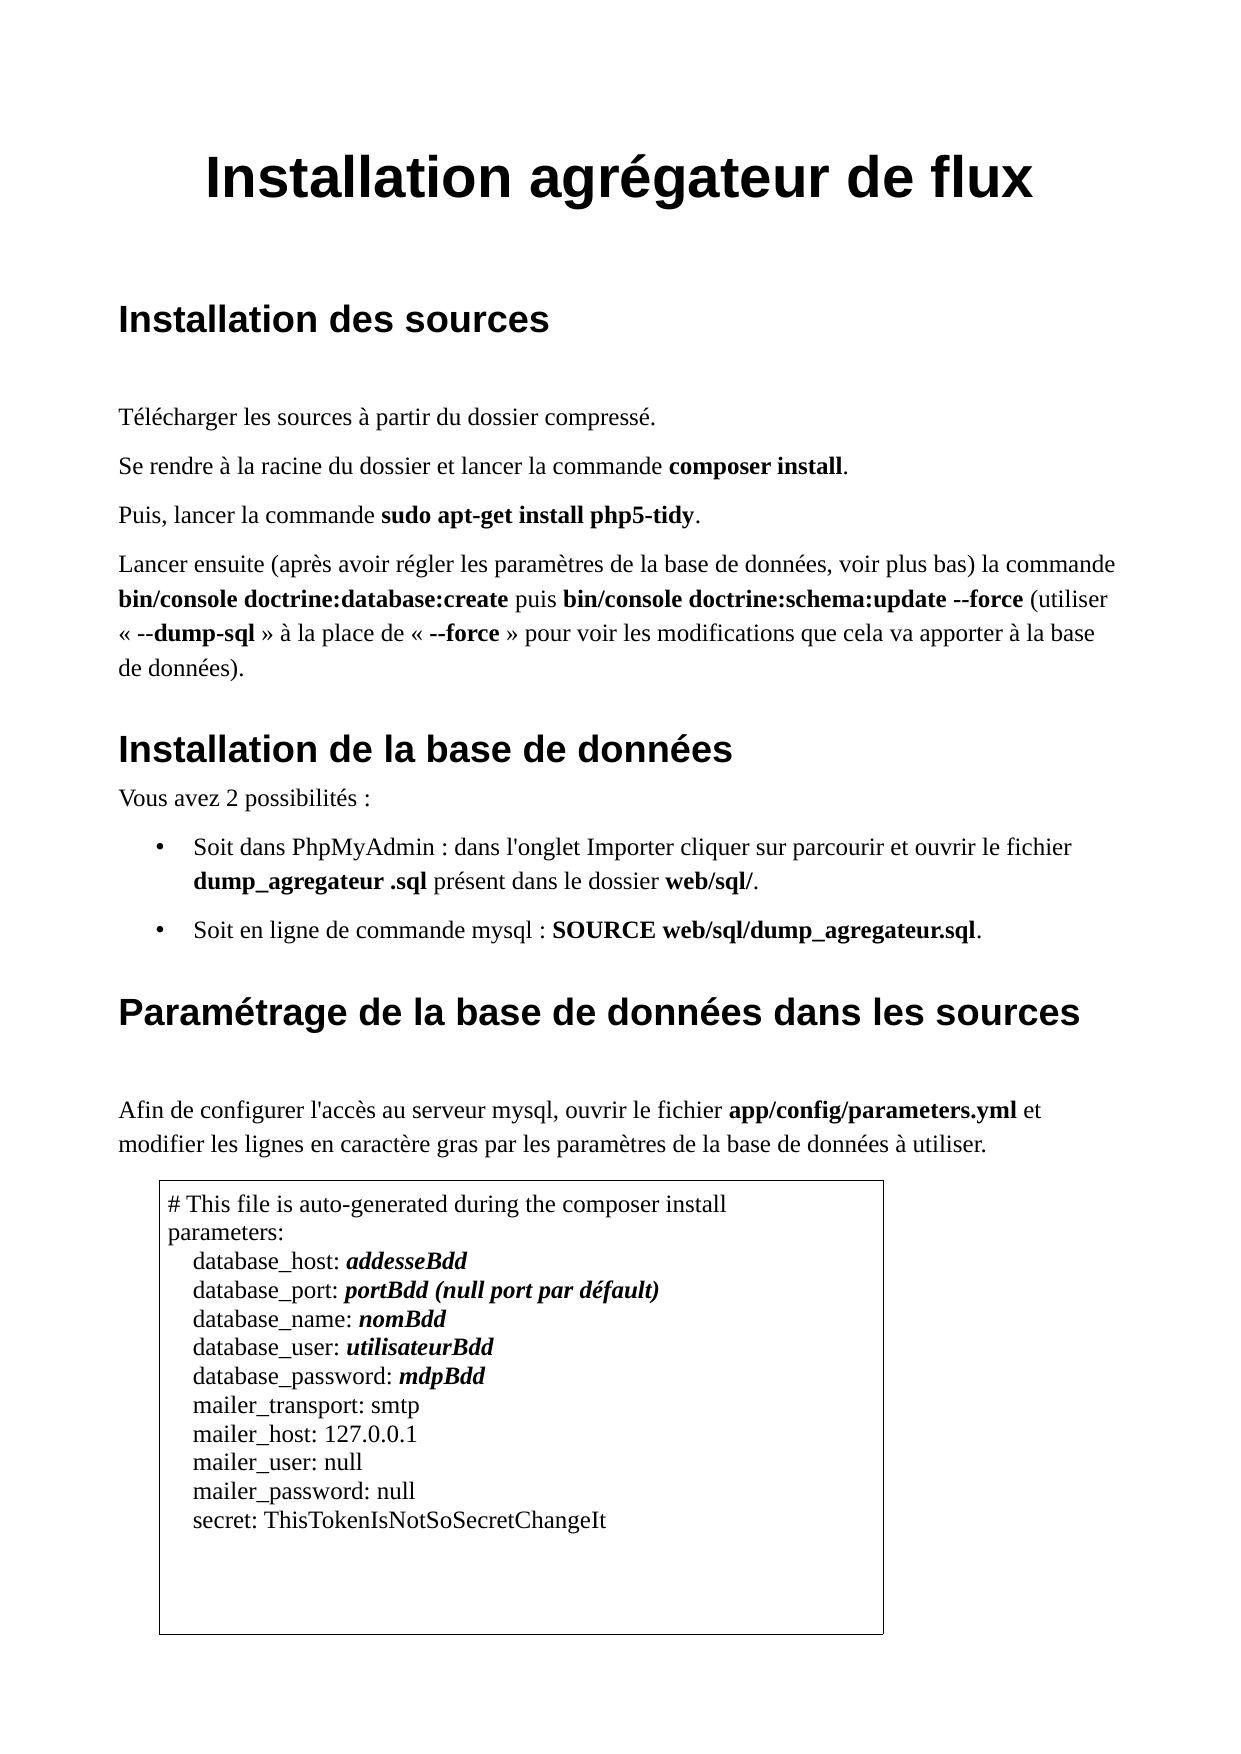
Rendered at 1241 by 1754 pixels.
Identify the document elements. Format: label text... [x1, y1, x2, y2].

list Soit en ligne de commande mysql : SOURCE web/sql/dump_agregateur.sql. [156, 915, 1122, 944]
text Lancer ensuite (après avoir régler les paramètres de la base de données, voir plus bas) la commande bin/console doctrine:database:create puis bin/console doctrine:schema:update --force (utiliser « --dump-sql » à la place de « --force » pour voir les modifications que cela va apporter à la base de données). [118, 549, 1122, 681]
text database_user: utilisateurBdd [168, 1332, 874, 1361]
text mailer_transport: smtp [168, 1390, 874, 1419]
text mailer_password: null [168, 1476, 874, 1505]
subtitle Paramétrage de la base de données dans les sources [118, 989, 1122, 1033]
text Afin de configurer l'accès au serveur mysql, ouvrir le fichier app/config/parameters.yml et modifier les lignes en caractère gras par les paramètres de la base de données à utiliser. [118, 1095, 1122, 1158]
text # This file is auto-generated during the composer install [168, 1189, 874, 1217]
text database_password: mdpBdd [168, 1361, 874, 1390]
title Installation agrégateur de flux [118, 143, 1122, 210]
text secret: ThisTokenIsNotSoSecretChangeIt [168, 1505, 874, 1534]
text database_host: addesseBdd [168, 1246, 874, 1275]
text Puis, lancer la commande sudo apt-get install php5-tidy. [118, 500, 1122, 529]
subtitle Installation de la base de données [118, 727, 1122, 770]
text Vous avez 2 possibilités : [118, 783, 1122, 812]
text parameters: [168, 1217, 874, 1246]
text mailer_user: null [168, 1447, 874, 1476]
subtitle Installation des sources [118, 297, 1122, 340]
text database_name: nomBdd [168, 1304, 874, 1332]
text database_port: portBdd (null port par défault) [168, 1275, 874, 1304]
list Soit dans PhpMyAdmin : dans l'onglet Importer cliquer sur parcourir et ouvrir le fichier dump_agregateur .sql présent dans le dossier web/sql/. [156, 832, 1122, 895]
text mailer_host: 127.0.0.1 [168, 1419, 874, 1447]
text Se rendre à la racine du dossier et lancer la commande composer install. [118, 451, 1122, 480]
text Télécharger les sources à partir du dossier compressé. [118, 402, 1122, 431]
